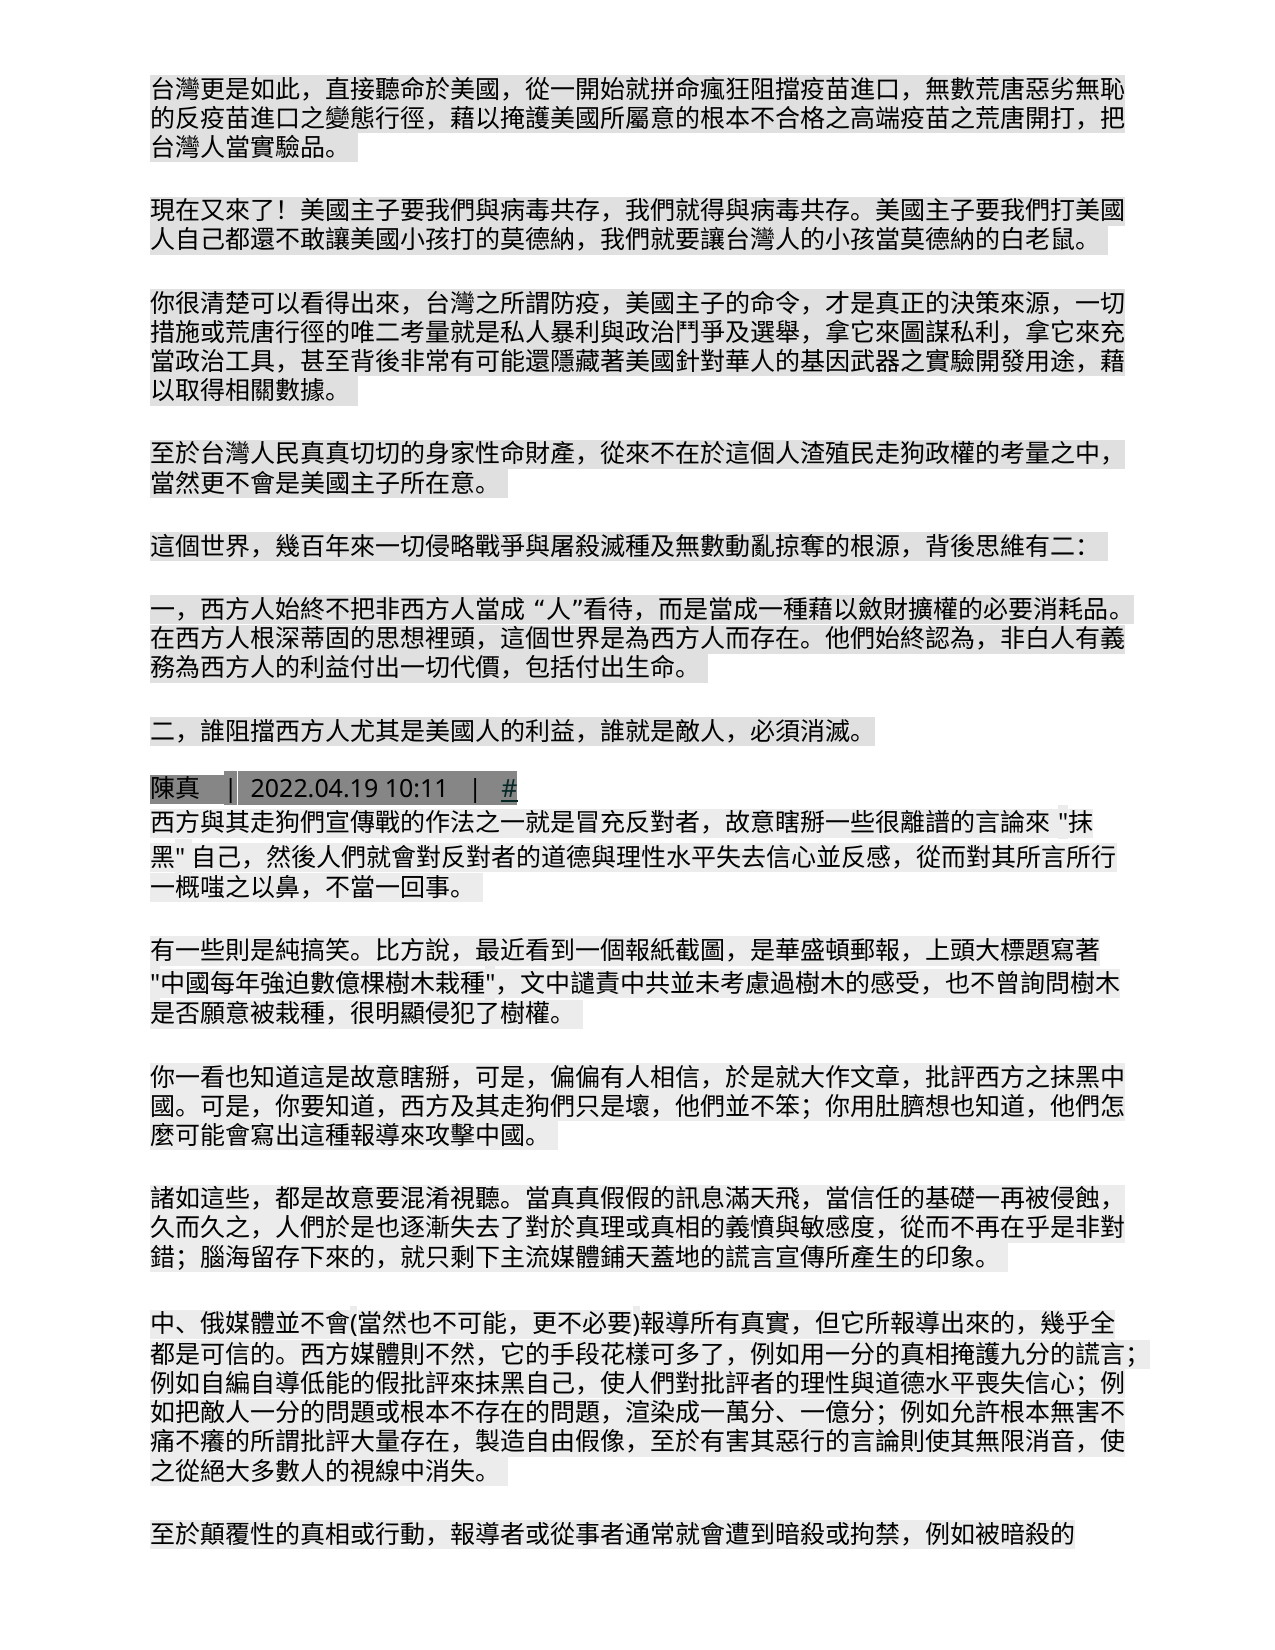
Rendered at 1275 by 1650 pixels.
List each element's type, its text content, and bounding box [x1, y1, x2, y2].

text 西方與其走狗們宣傳戰的作法之一就是冒充反對者，故意瞎掰一些很離譜的言論來 "抹黑" 自己，然後人們就會對反對者的道德與理性水平失去信心並反感，從而對其所言所行一概嗤之以鼻，不當一回事。 有一些則是純搞笑。比方說，最近看到一個報紙截圖，是華盛頓郵報，上頭大標題寫著 "中國每年強迫數億棵樹木栽種"，文中譴責中共並未考慮過樹木的感受，也不曾詢問樹木是否願意被栽種，很明顯侵犯了樹權。 你一看也知道這是故意瞎掰，可是，偏偏有人相信，於是就大作文章，批評西方之抹黑中國。可是，你要知道，西方及其走狗們只是壞，他們並不笨；你用肚臍想也知道，他們怎麼可能會寫出這種報導來攻擊中國。 諸如這些，都是故意要混淆視聽。當真真假假的訊息滿天飛，當信任的基礎一再被侵蝕，久而久之，人們於是也逐漸失去了對於真理或真相的義憤與敏感度，從而不再在乎是非對錯；腦海留存下來的，就只剩下主流媒體鋪天蓋地的謊言宣傳所產生的印象。 中、俄媒體並不會(當然也不可能，更不必要)報導所有真實，但它所報導出來的，幾乎全都是可信的。西方媒體則不然，它的手段花樣可多了，例如用一分的真相掩護九分的謊言；例如自編自導低能的假批評來抹黑自己，使人們對批評者的理性與道德水平喪失信心；例如把敵人一分的問題或根本不存在的問題，渲染成一萬分、一億分；例如允許根本無害不痛不癢的所謂批評大量存在，製造自由假像，至於有害其惡行的言論則使其無限消音，使之從絕大多數人的視線中消失。 至於顛覆性的真相或行動，報導者或從事者通常就會遭到暗殺或拘禁，例如被暗殺的Andre Vltchek，以及被全球獵捕的阿桑吉。至於Noam Chomsky或John Pilger之所以還活著，是因為他們(或我們)事實上都從主流媒體上徹底消音。 Emir Kusturica在七、八年前曾經到處在公開場合批評美國扶植烏克蘭的納粹勢力之血腥猖狂，認定烏克蘭將會是美國用來對付俄羅斯的人肉炸彈。烏克蘭軍方曾因此揚言要他的命，並曾發動一次未遂攻擊。Kusturica和史諾登之所以至今還活著，是因為他們自身的舉世名氣夠響亮，使得美國投鼠忌器，同時俄羅斯也保護了他們，而不是因為西方有什麼見鬼的言論自由。西方對於言論的管控，事實上要比中國要嚴密千百倍，控制得滴水不漏，而且一方面還能發揮強大的造謠抹黑功能。 但是，中國的造謠抹黑能力卻是0，連指控西方滔天罪行的能力也幾乎是0。中國在這方面毫無作為，這是不對的，會吃大虧的。 [150, 805, 1125, 1549]
text 陳真 | 2022.04.19 10:11 | # [150, 771, 1125, 805]
text （續2022.04.17.） 對岸防疫的一切措施，純粹只有一個目的就是盡一切可能保護人民的健康與財產。 但是美國不是，美國殖民下的台灣更不是。美國根本不把一般人（尤其是弱勢者或所謂低端人口）的生命當一回事。 台灣更是如此，直接聽命於美國，從一開始就拼命瘋狂阻擋疫苗進口，無數荒唐惡劣無恥的反疫苗進口之變態行徑，藉以掩護美國所屬意的根本不合格之高端疫苗之荒唐開打，把台灣人當實驗品。 現在又來了！美國主子要我們與病毒共存，我們就得與病毒共存。美國主子要我們打美國人自己都還不敢讓美國小孩打的莫德納，我們就要讓台灣人的小孩當莫德納的白老鼠。 你很清楚可以看得出來，台灣之所謂防疫，美國主子的命令，才是真正的決策來源，一切措施或荒唐行徑的唯二考量就是私人暴利與政治鬥爭及選舉，拿它來圖謀私利，拿它來充當政治工具，甚至背後非常有可能還隱藏著美國針對華人的基因武器之實驗開發用途，藉以取得相關數據。 至於台灣人民真真切切的身家性命財產，從來不在於這個人渣殖民走狗政權的考量之中，當然更不會是美國主子所在意。 這個世界，幾百年來一切侵略戰爭與屠殺滅種及無數動亂掠奪的根源，背後思維有二： 一，西方人始終不把非西方人當成 “人”看待，而是當成一種藉以斂財擴權的必要消耗品。在西方人根深蒂固的思想裡頭，這個世界是為西方人而存在。他們始終認為，非白人有義務為西方人的利益付出一切代價，包括付出生命。 二，誰阻擋西方人尤其是美國人的利益，誰就是敵人，必須消滅。 [150, 75, 1125, 746]
